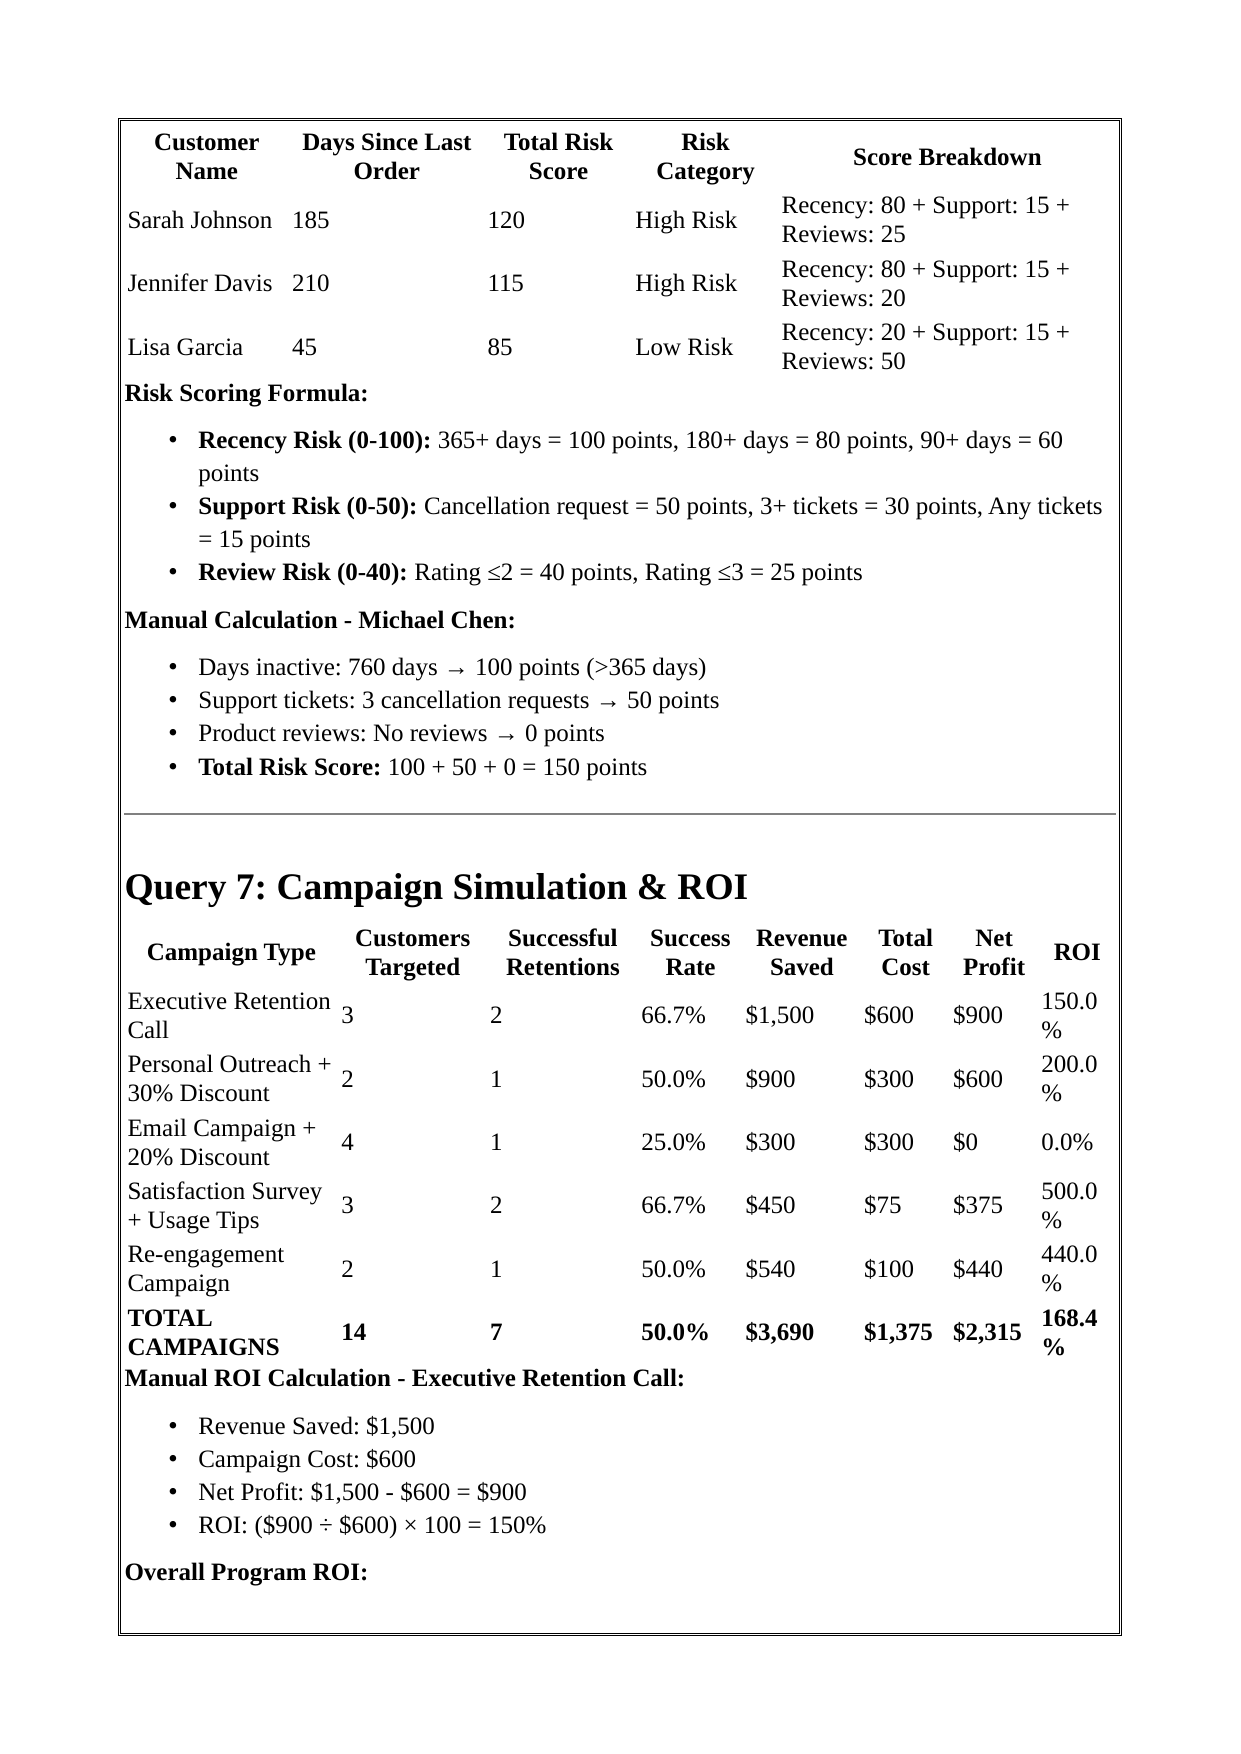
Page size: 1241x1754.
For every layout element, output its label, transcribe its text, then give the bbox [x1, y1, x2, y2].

list Support Risk (0-50): Cancellation request = 50 points, 3+ tickets = 30 points, Any tickets = 15 points [169, 491, 1116, 553]
list Total Risk Score: 100 + 50 + 0 = 150 points [169, 752, 1116, 780]
table_header Total Cost [861, 920, 950, 983]
table_cell $1,375 [861, 1300, 950, 1363]
table_cell $300 [861, 1047, 950, 1110]
table_header Customers Targeted [338, 920, 487, 983]
table_cell Sarah Johnson [124, 188, 289, 251]
text Overall Program ROI: [124, 1557, 1116, 1586]
table_cell 2 [487, 1173, 638, 1237]
list Net Profit: $1,500 - $600 = $900 [169, 1477, 1116, 1506]
table_header Successful Retentions [487, 920, 638, 983]
list Days inactive: 760 days → 100 points (>365 days) [169, 652, 1116, 681]
text Manual ROI Calculation - Executive Retention Call: [124, 1363, 1116, 1392]
table_cell $300 [743, 1110, 861, 1173]
list Review Risk (0-40): Rating ≤2 = 40 points, Rating ≤3 = 25 points [169, 557, 1116, 586]
table_cell $900 [743, 1047, 861, 1110]
table_cell 2 [338, 1237, 487, 1300]
table_cell 200.0% [1038, 1047, 1116, 1110]
table_cell 66.7% [638, 1173, 742, 1237]
table_cell $375 [950, 1173, 1038, 1237]
table_cell $450 [743, 1173, 861, 1237]
table_cell Email Campaign + 20% Discount [124, 1110, 338, 1173]
table_cell $0 [950, 1110, 1038, 1173]
table_cell 1 [487, 1110, 638, 1173]
table_cell 2 [487, 983, 638, 1047]
table_cell 0.0% [1038, 1110, 1116, 1173]
table_cell 3 [338, 1173, 487, 1237]
table_header ROI [1038, 920, 1116, 983]
table_cell Recency: 20 + Support: 15 + Reviews: 50 [779, 314, 1116, 378]
table_cell $2,315 [950, 1300, 1038, 1363]
table_cell 150.0% [1038, 983, 1116, 1047]
table_cell $540 [743, 1237, 861, 1300]
list Recency Risk (0-100): 365+ days = 100 points, 180+ days = 80 points, 90+ days = 60 points [169, 425, 1116, 487]
list ROI: ($900 ÷ $600) × 100 = 150% [169, 1510, 1116, 1539]
table_cell Low Risk [632, 314, 778, 378]
table_cell Recency: 80 + Support: 15 + Reviews: 20 [779, 251, 1116, 314]
table_cell 50.0% [638, 1300, 742, 1363]
table_cell Personal Outreach + 30% Discount [124, 1047, 338, 1110]
table_cell Jennifer Davis [124, 251, 289, 314]
table_cell Executive Retention Call [124, 983, 338, 1047]
table_cell 115 [484, 251, 632, 314]
list Campaign Cost: $600 [169, 1444, 1116, 1473]
table_cell $100 [861, 1237, 950, 1300]
table_cell 25.0% [638, 1110, 742, 1173]
table_cell TOTAL CAMPAIGNS [124, 1300, 338, 1363]
table_cell $600 [950, 1047, 1038, 1110]
table_cell Recency: 80 + Support: 15 + Reviews: 25 [779, 188, 1116, 251]
table_cell 2 [338, 1047, 487, 1110]
table_header Success Rate [638, 920, 742, 983]
table_cell 7 [487, 1300, 638, 1363]
table_cell 500.0% [1038, 1173, 1116, 1237]
text Manual Calculation - Michael Chen: [124, 605, 1116, 634]
table_header Customer Name [124, 124, 289, 188]
table_cell High Risk [632, 188, 778, 251]
table_cell 168.4% [1038, 1300, 1116, 1363]
table_cell Re-engagement Campaign [124, 1237, 338, 1300]
table_header Score Breakdown [779, 124, 1116, 188]
table_cell $600 [861, 983, 950, 1047]
table_cell $3,690 [743, 1300, 861, 1363]
table_cell 440.0% [1038, 1237, 1116, 1300]
text Risk Scoring Formula: [124, 378, 1116, 406]
list Revenue Saved: $1,500 [169, 1411, 1116, 1439]
table_cell 85 [484, 314, 632, 378]
table_cell 210 [289, 251, 484, 314]
table_cell Lisa Garcia [124, 314, 289, 378]
list Support tickets: 3 cancellation requests → 50 points [169, 686, 1116, 714]
table_cell 3 [338, 983, 487, 1047]
table_cell $900 [950, 983, 1038, 1047]
subtitle Query 7: Campaign Simulation & ROI [124, 864, 1116, 907]
table_header Revenue Saved [743, 920, 861, 983]
list Product reviews: No reviews → 0 points [169, 718, 1116, 747]
table_cell 1 [487, 1237, 638, 1300]
table_cell 50.0% [638, 1047, 742, 1110]
table_cell 4 [338, 1110, 487, 1173]
table_cell 1 [487, 1047, 638, 1110]
table_cell $440 [950, 1237, 1038, 1300]
table_cell High Risk [632, 251, 778, 314]
table_cell Satisfaction Survey + Usage Tips [124, 1173, 338, 1237]
table_cell 50.0% [638, 1237, 742, 1300]
table_cell $75 [861, 1173, 950, 1237]
table_header Total Risk Score [484, 124, 632, 188]
table_cell 45 [289, 314, 484, 378]
table_cell 66.7% [638, 983, 742, 1047]
table_header Risk Category [632, 124, 778, 188]
table_cell 14 [338, 1300, 487, 1363]
table_header Days Since Last Order [289, 124, 484, 188]
table_cell 120 [484, 188, 632, 251]
table_cell $300 [861, 1110, 950, 1173]
table_header Net Profit [950, 920, 1038, 983]
table_cell 185 [289, 188, 484, 251]
table_header Campaign Type [124, 920, 338, 983]
table_cell $1,500 [743, 983, 861, 1047]
